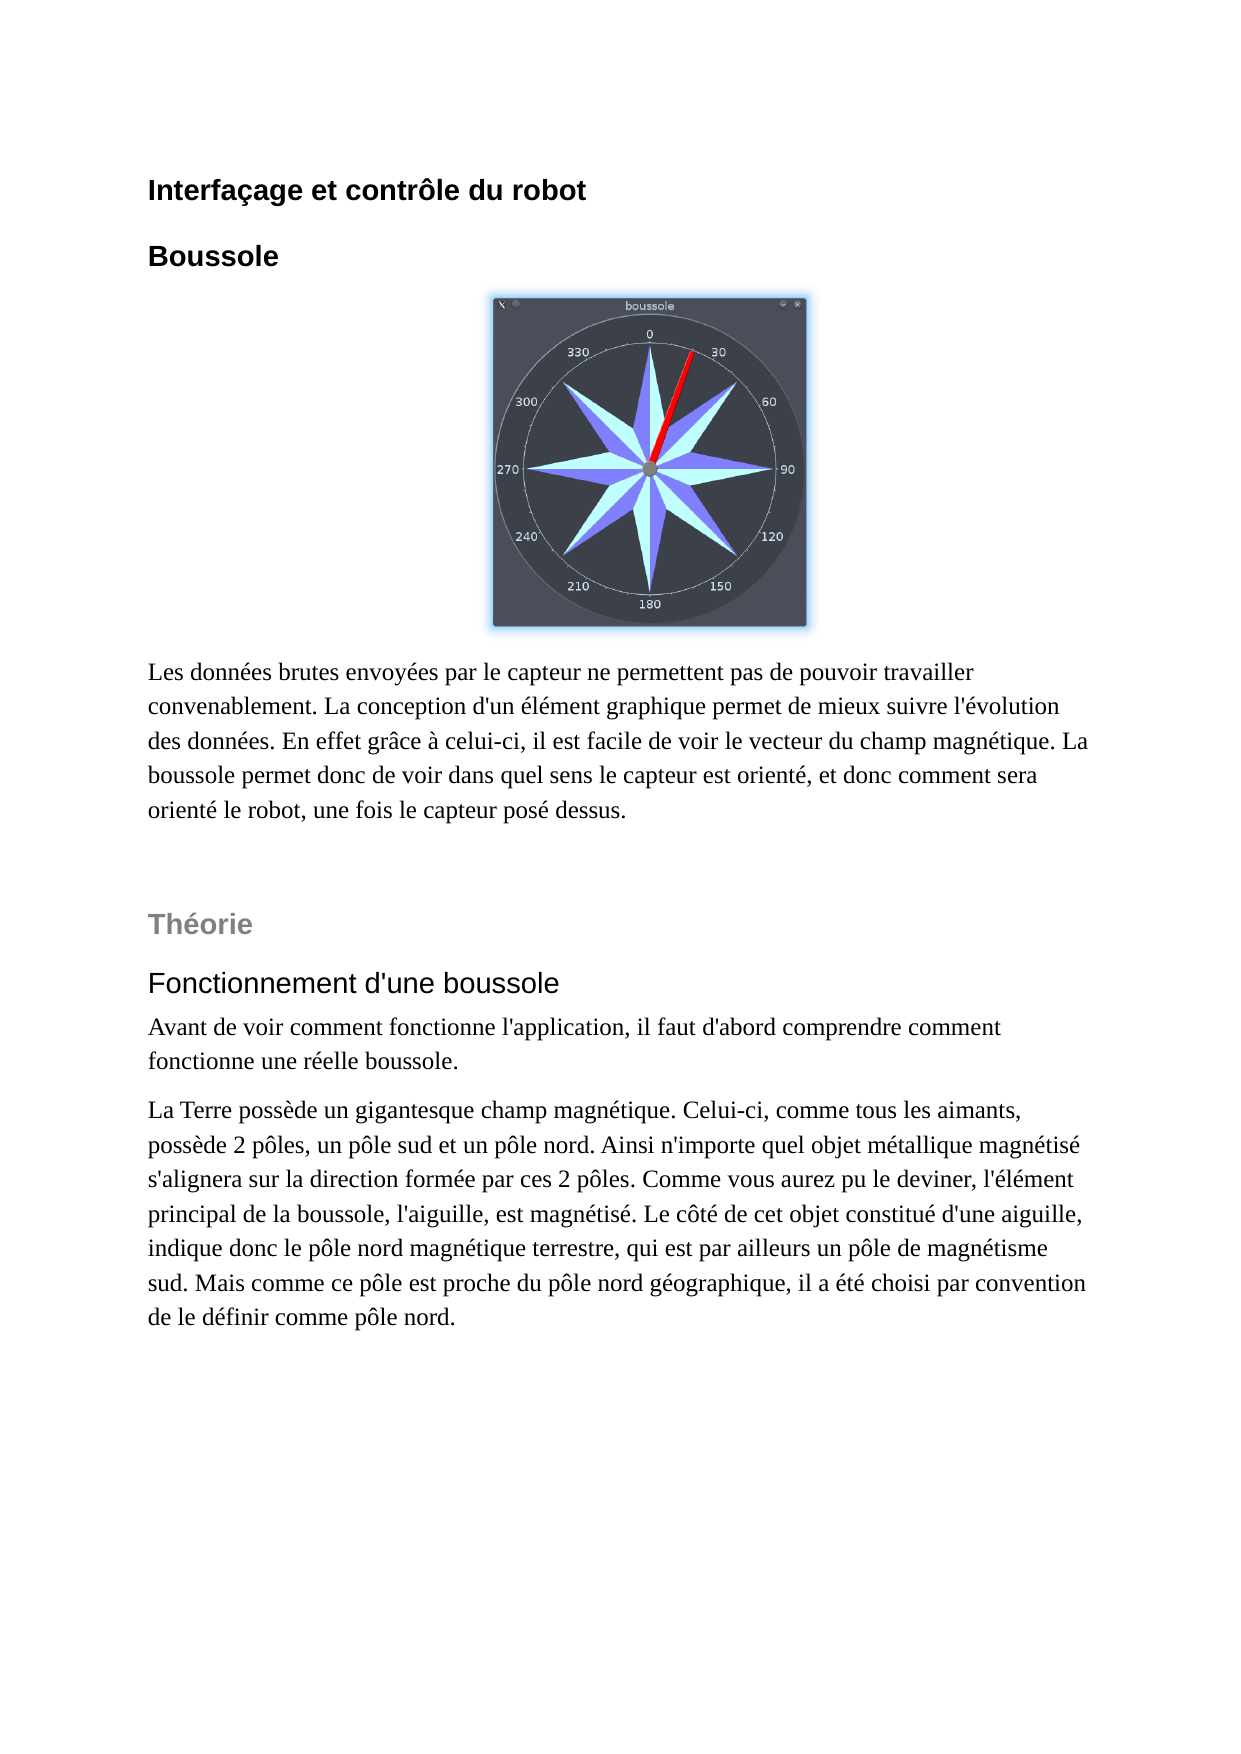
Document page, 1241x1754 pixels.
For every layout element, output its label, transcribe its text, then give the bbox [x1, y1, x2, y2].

subtitle Boussole [148, 239, 1093, 273]
subtitle Interfaçage et contrôle du robot [148, 173, 1093, 206]
text La Terre possède un gigantesque champ magnétique. Celui-ci, comme tous les aimants, possède 2 pôles, un pôle sud et un pôle nord. Ainsi n'importe quel objet métallique magnétisé s'alignera sur la direction formée par ces 2 pôles. Comme vous aurez pu le deviner, l'élément principal de la boussole, l'aiguille, est magnétisé. Le côté de cet objet constitué d'une aiguille, indique donc le pôle nord magnétique terrestre, qui est par ailleurs un pôle de magnétisme sud. Mais comme ce pôle est proche du pôle nord géographique, il a été choisi par convention de le définir comme pôle nord. [148, 1096, 1093, 1331]
text Les données brutes envoyées par le capteur ne permettent pas de pouvoir travailler convenablement. La conception d'un élément graphique permet de mieux suivre l'évolution des données. En effet grâce à celui-ci, il est facile de voir le vecteur du champ magnétique. La boussole permet donc de voir dans quel sens le capteur est orienté, et donc comment sera orienté le robot, une fois le capteur posé dessus. [148, 273, 1093, 823]
subtitle Fonctionnement d'une boussole [148, 966, 1093, 999]
text Avant de voir comment fonctionne l'application, il faut d'abord comprendre comment fonctionne une réelle boussole. [148, 1012, 1093, 1075]
subtitle Théorie [148, 907, 1093, 941]
